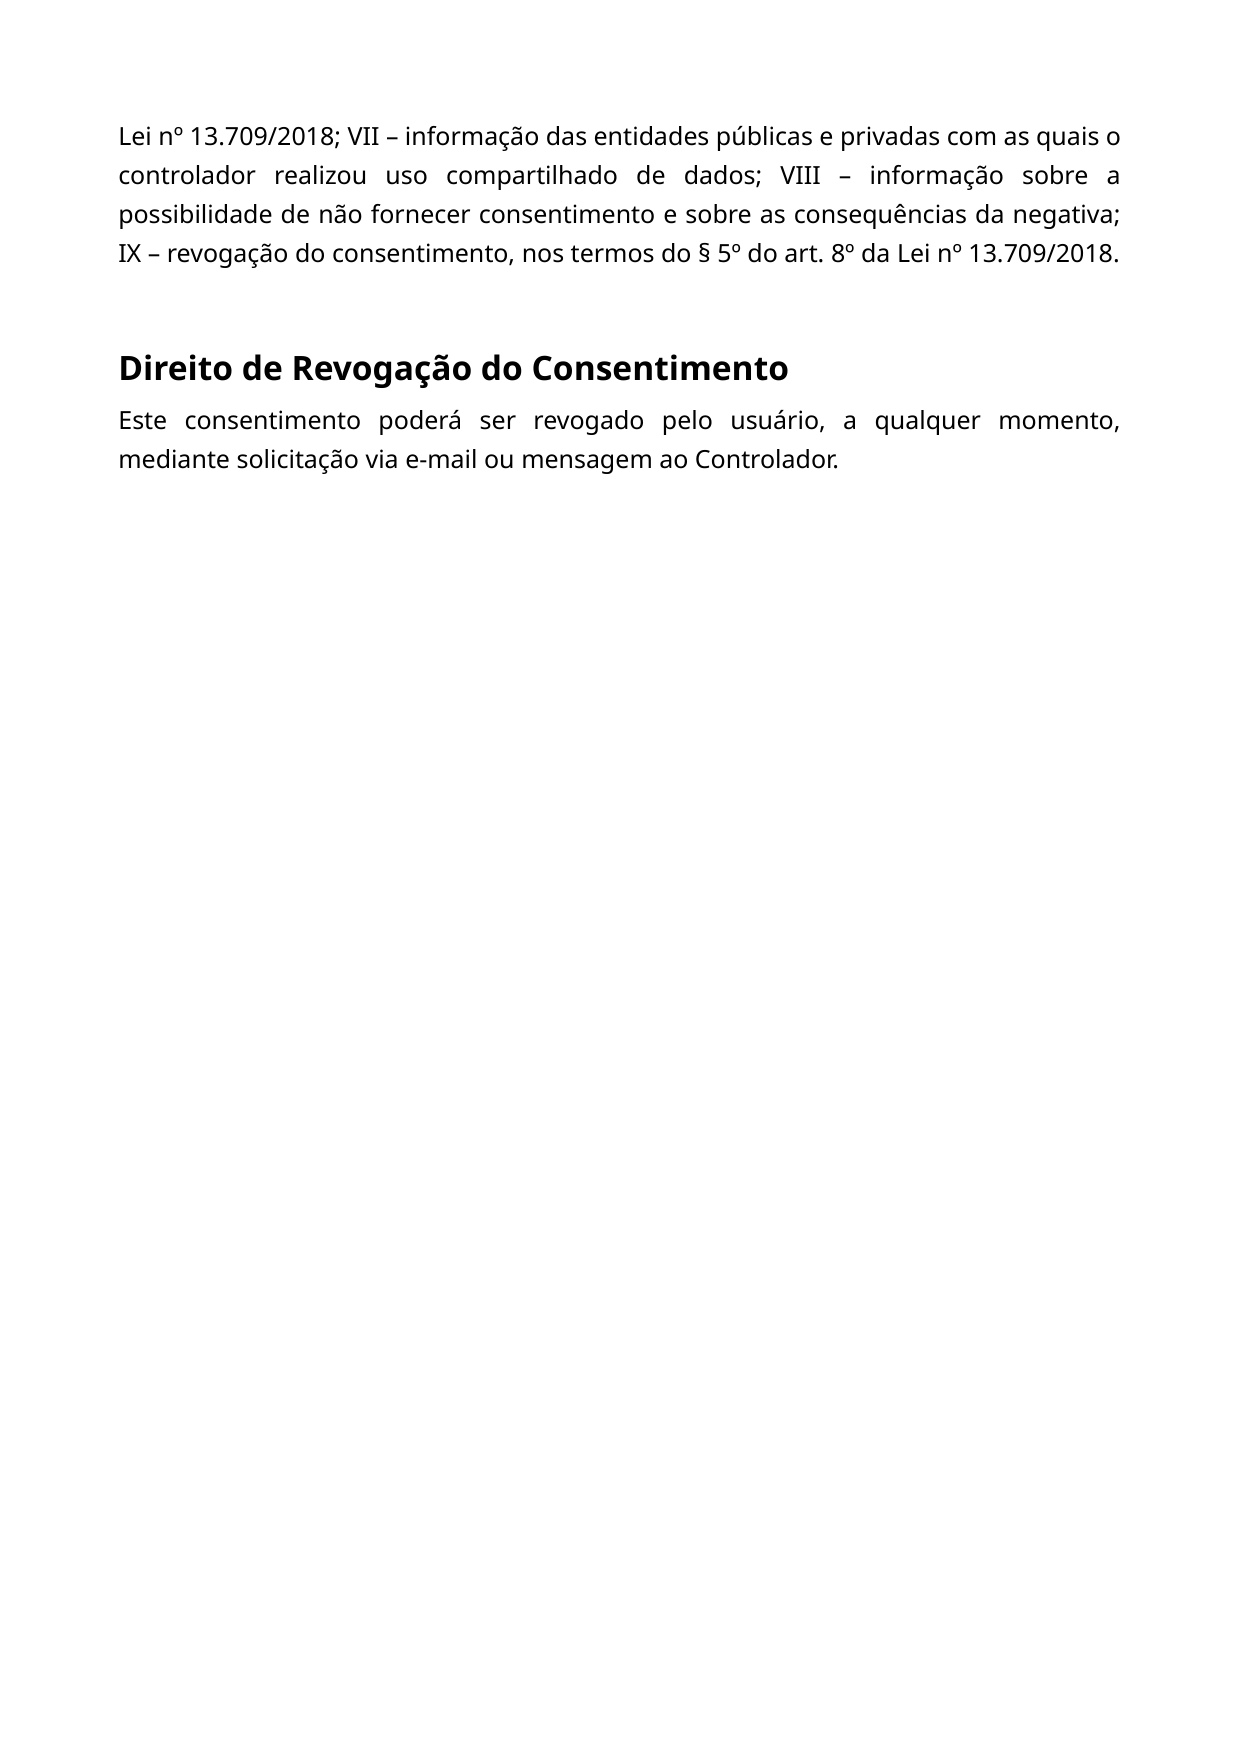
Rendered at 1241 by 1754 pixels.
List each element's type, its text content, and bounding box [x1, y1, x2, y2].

text Lei nº 13.709/2018; VII – informação das entidades públicas e privadas com as quais o controlador realizou uso compartilhado de dados; VIII – informação sobre a possibilidade de não fornecer consentimento e sobre as consequências da negativa; IX – revogação do consentimento, nos termos do § 5º do art. 8º da Lei nº 13.709/2018. [118, 118, 1122, 270]
text Este consentimento poderá ser revogado pelo usuário, a qualquer momento, mediante solicitação via e-mail ou mensagem ao Controlador. [118, 402, 1122, 476]
subtitle Direito de Revogação do Consentimento [118, 344, 1122, 390]
